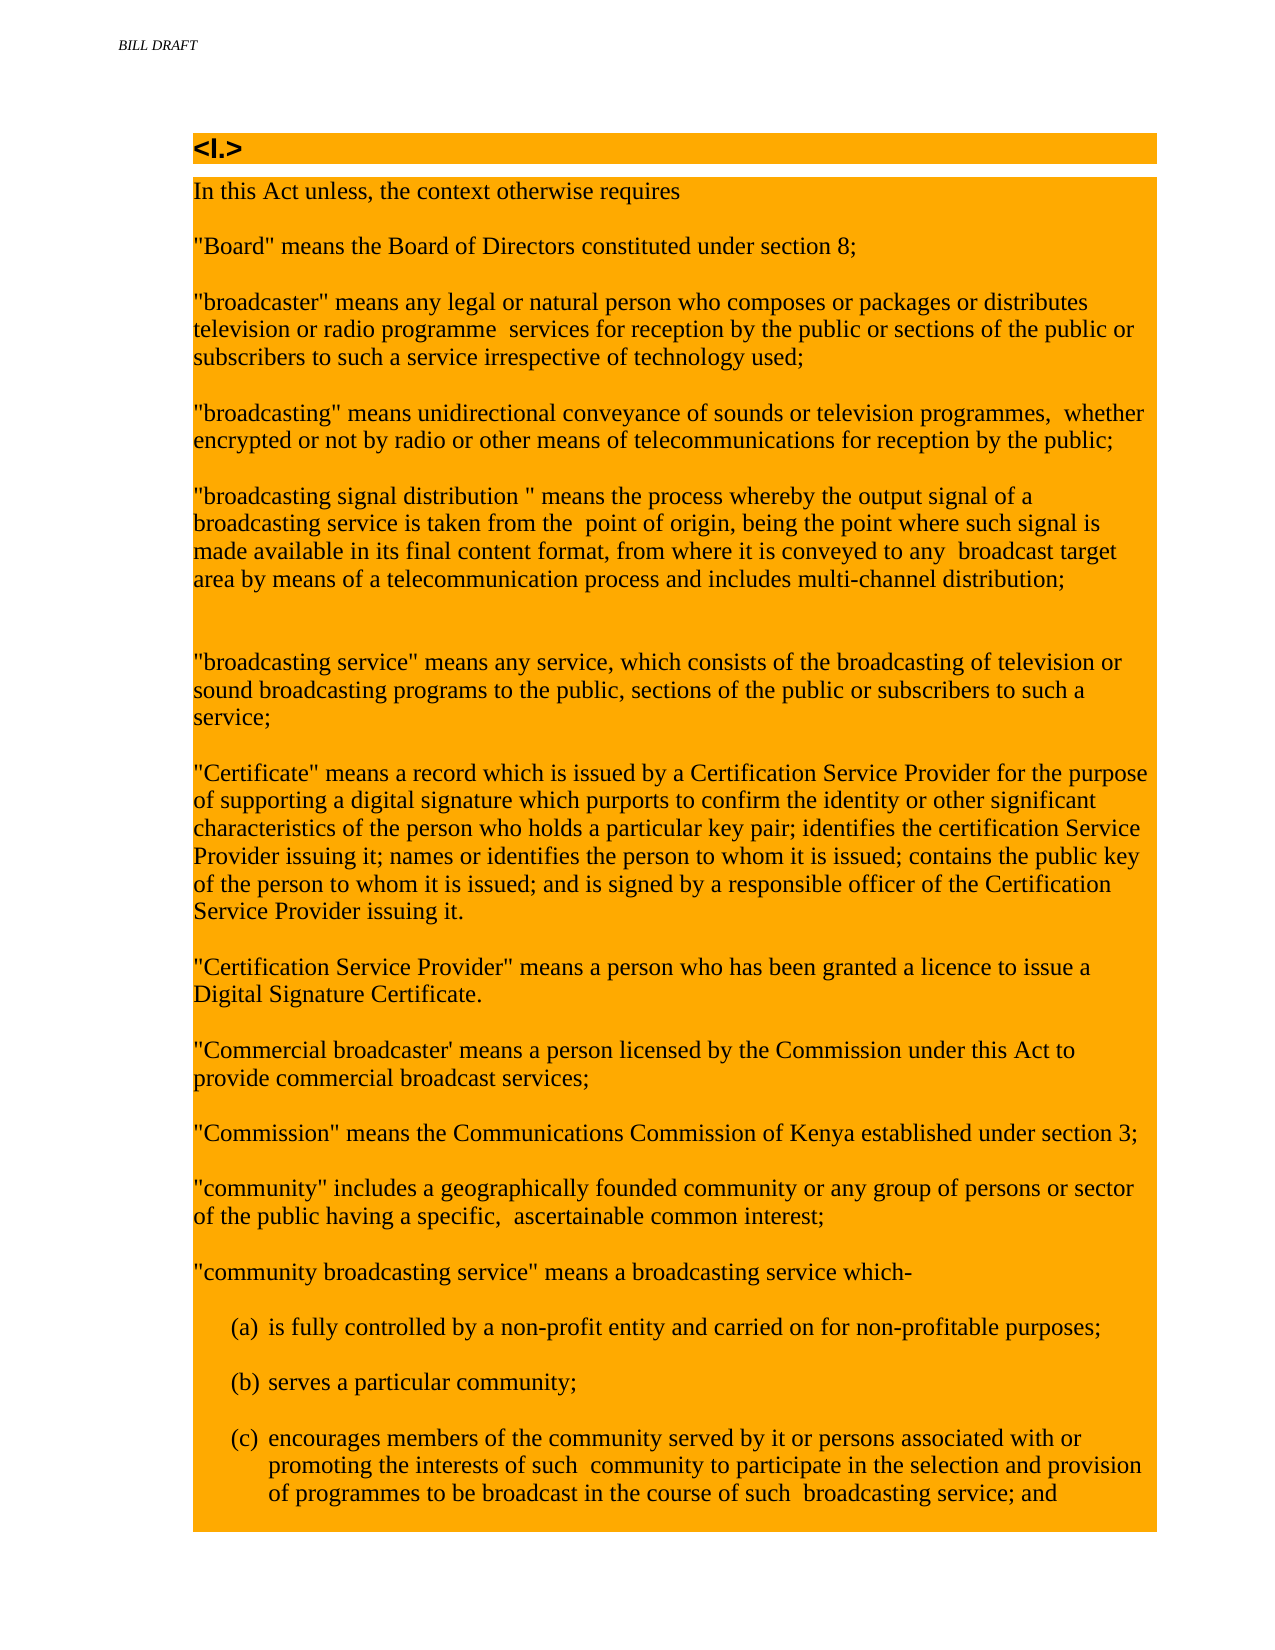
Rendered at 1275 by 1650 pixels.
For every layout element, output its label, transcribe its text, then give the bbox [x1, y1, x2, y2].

text "Certification Service Provider" means a person who has been granted a licence to issue a Digital Signature Certificate. [193, 953, 1157, 1008]
text In this Act unless, the context otherwise requires [193, 177, 1157, 205]
text "broadcaster" means any legal or natural person who composes or packages or distributes television or radio programme services for reception by the public or sections of the public or subscribers to such a service irrespective of technology used; [193, 288, 1157, 371]
text "broadcasting" means unidirectional conveyance of sounds or television programmes, whether encrypted or not by radio or other means of telecommunications for reception by the public; [193, 399, 1157, 454]
list encourages members of the community served by it or persons associated with or promoting the interests of such community to participate in the selection and provision of programmes to be broadcast in the course of such broadcasting service; and [231, 1424, 1157, 1507]
list serves a particular community; [231, 1368, 1157, 1396]
text "community" includes a geographically founded community or any group of persons or sector of the public having a specific, ascertainable common interest; [193, 1174, 1157, 1230]
subtitle <I.> [193, 133, 1157, 164]
text "broadcasting service" means any service, which consists of the broadcasting of television or sound broadcasting programs to the public, sections of the public or subscribers to such a service; [193, 648, 1157, 731]
text "Commercial broadcaster' means a person licensed by the Commission under this Act to provide commercial broadcast services; [193, 1036, 1157, 1091]
text "Certificate" means a record which is issued by a Certification Service Provider for the purpose of supporting a digital signature which purports to confirm the identity or other significant characteristics of the person who holds a particular key pair; identifies the certification Service Provider issuing it; names or identifies the person to whom it is issued; contains the public key of the person to whom it is issued; and is signed by a responsible officer of the Certification Service Provider issuing it. [193, 759, 1157, 925]
text "broadcasting signal distribution " means the process whereby the output signal of a broadcasting service is taken from the point of origin, being the point where such signal is made available in its final content format, from where it is conveyed to any broadcast target area by means of a telecommunication process and includes multi-channel distribution; [193, 482, 1157, 593]
text "Commission" means the Communications Commission of Kenya established under section 3; [193, 1119, 1157, 1147]
text "community broadcasting service" means a broadcasting service which- [193, 1258, 1157, 1285]
list is fully controlled by a non-profit entity and carried on for non-profitable purposes; [231, 1313, 1157, 1341]
text "Board" means the Board of Directors constituted under section 8; [193, 232, 1157, 260]
